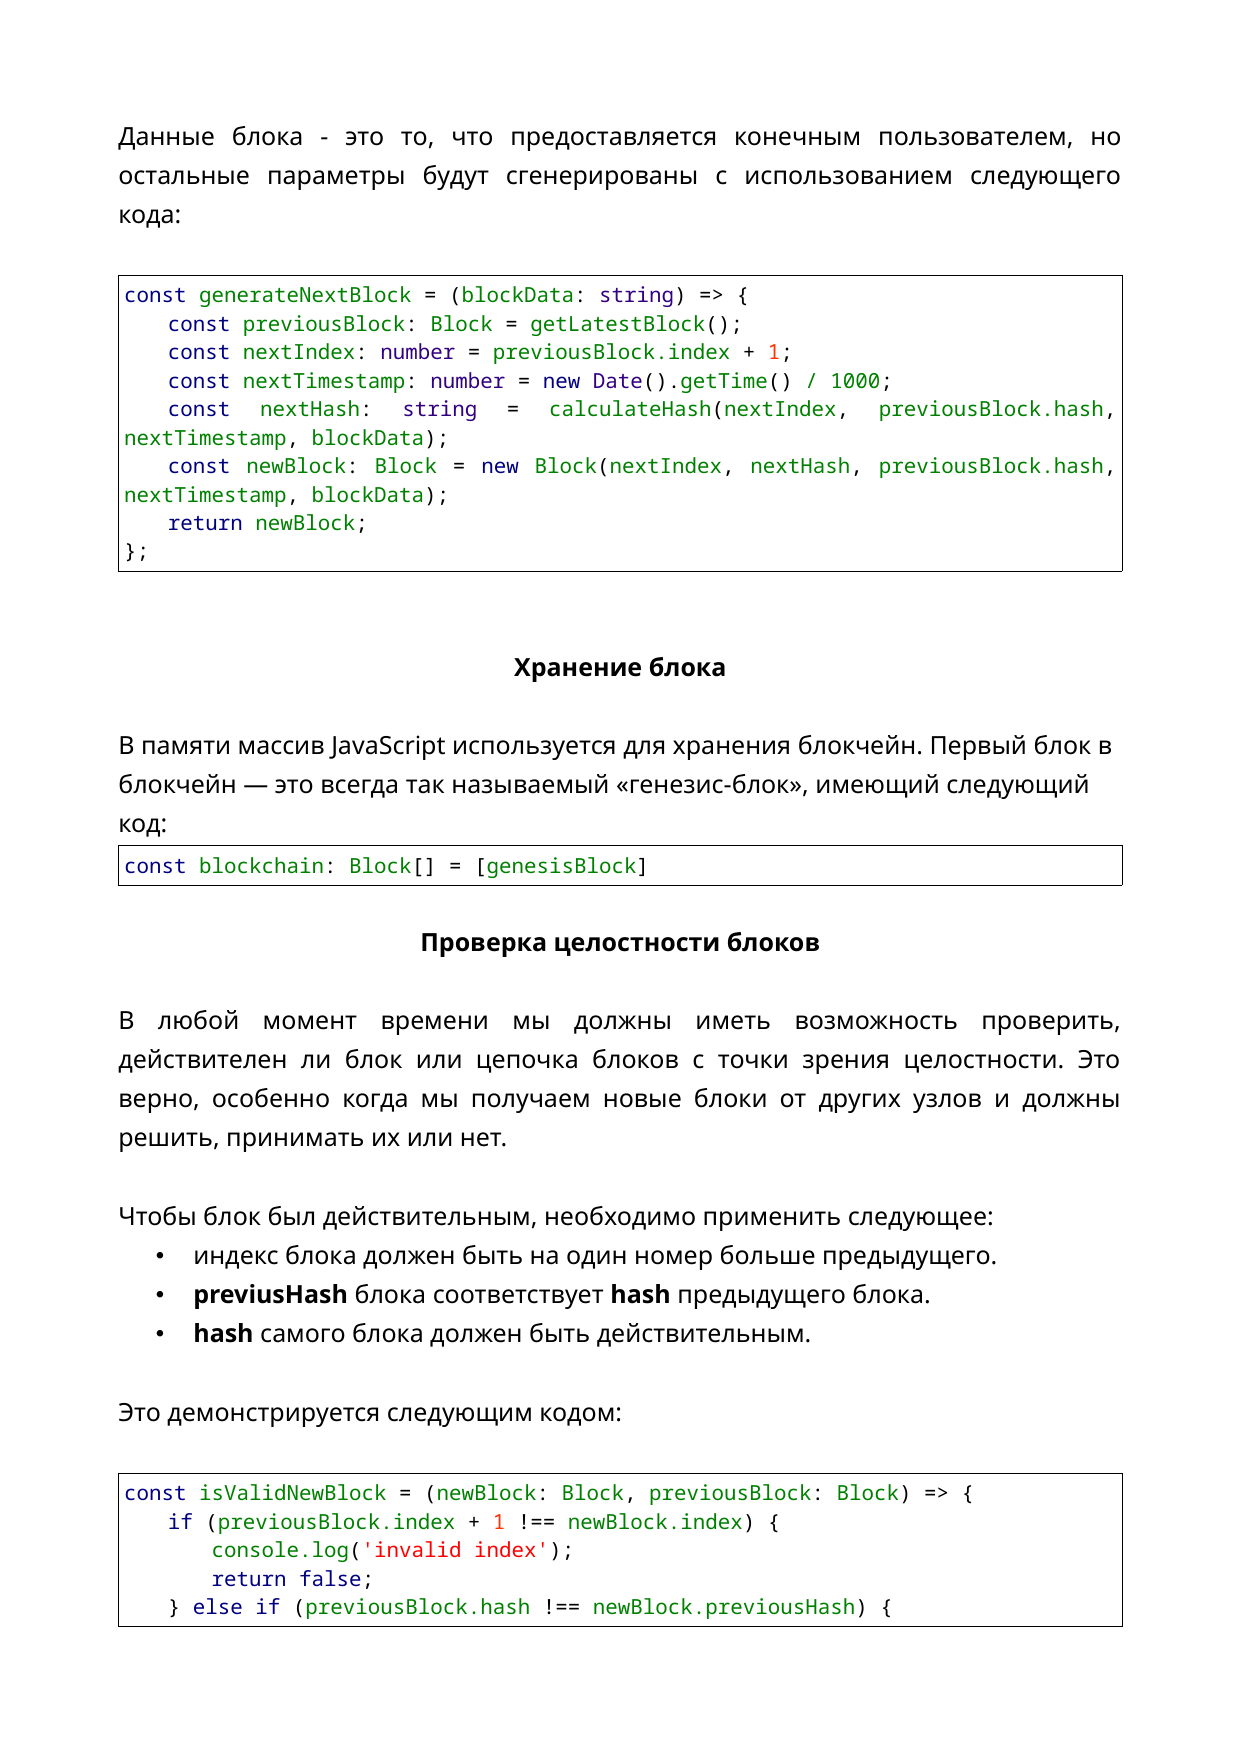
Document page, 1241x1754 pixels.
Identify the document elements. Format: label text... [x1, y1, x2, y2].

text Хранение блока [118, 649, 1122, 683]
table_header const isValidNewBlock = (newBlock: Block, previousBlock: Block) => { if (previousBlock.index + 1 !== newBlock.index) { console.log('invalid index'); return false; } else if (previousBlock.hash !== newBlock.previousHash) { [119, 1474, 1122, 1626]
list hash самого блока должен быть действительным. [156, 1316, 1122, 1350]
text Чтобы блок был действительным, необходимо применить следующее: [118, 1198, 1122, 1232]
text В памяти массив JavaScript используется для хранения блокчейн. Первый блок в блокчейн — это всегда так называемый «генезис-блок», имеющий следующий код: [118, 727, 1122, 840]
text Это демонстрируется следующим кодом: [118, 1394, 1122, 1428]
text В любой момент времени мы должны иметь возможность проверить, действителен ли блок или цепочка блоков с точки зрения целостности. Это верно, особенно когда мы получаем новые блоки от других узлов и должны решить, принимать их или нет. [118, 1003, 1122, 1154]
text Данные блока - это то, что предоставляется конечным пользователем, но остальные параметры будут сгенерированы с использованием следующего кода: [118, 118, 1122, 231]
table_header const blockchain: Block[] = [genesisBlock] [119, 846, 1122, 885]
table_header const generateNextBlock = (blockData: string) => { const previousBlock: Block = getLatestBlock(); const nextIndex: number = previousBlock.index + 1; const nextTimestamp: number = new Date().getTime() / 1000; const nextHash: string = calculateHash(nextIndex, previousBlock.hash, nextTimestamp, blockData); const newBlock: Block = new Block(nextIndex, nextHash, previousBlock.hash, nextTimestamp, blockData); return newBlock; }; [119, 276, 1122, 571]
text Проверка целостности блоков [118, 924, 1122, 958]
list индекс блока должен быть на один номер больше предыдущего. [156, 1238, 1122, 1272]
list previusHash блока соответствует hash предыдущего блока. [156, 1277, 1122, 1311]
